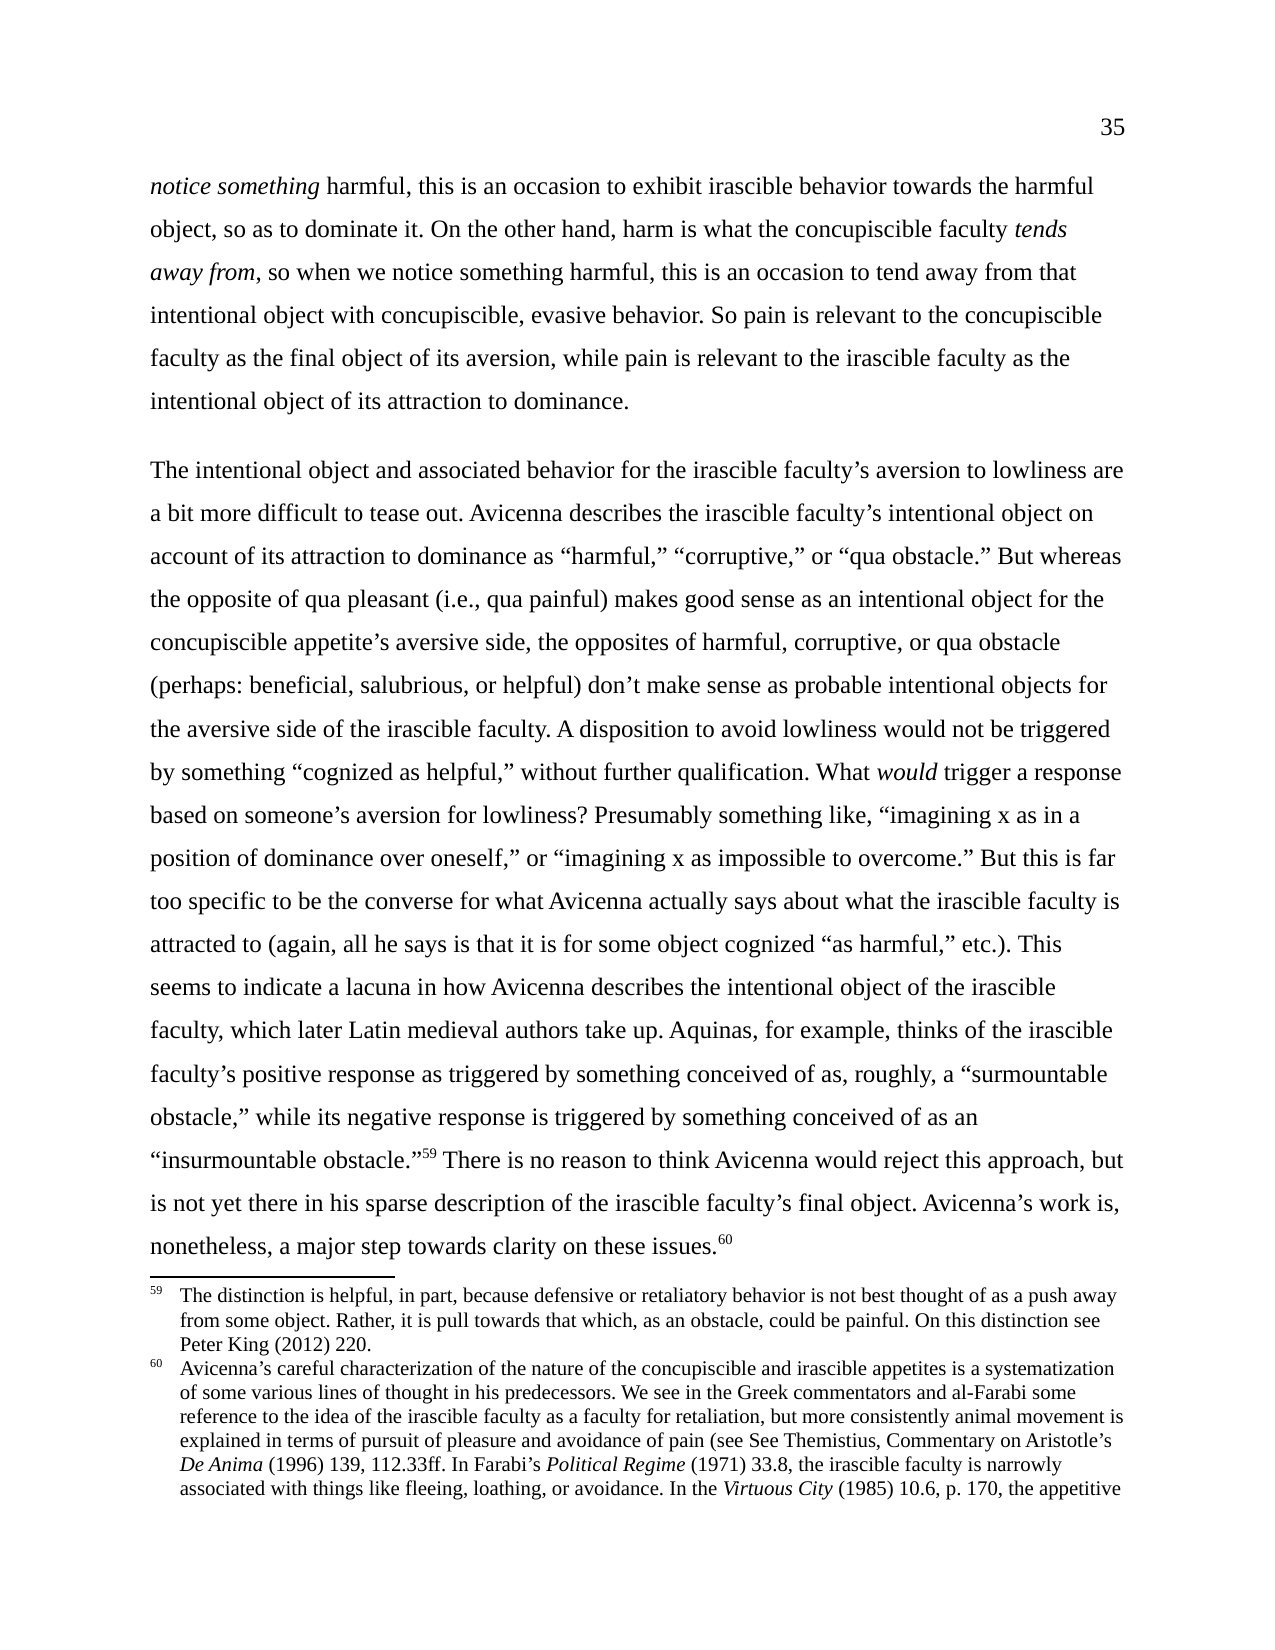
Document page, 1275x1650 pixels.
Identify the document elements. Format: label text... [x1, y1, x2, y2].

text The intentional object and associated behavior for the irascible faculty’s aversion to lowliness are a bit more difficult to tease out. Avicenna describes the irascible faculty’s intentional object on account of its attraction to dominance as “harmful,” “corruptive,” or “qua obstacle.” But whereas the opposite of qua pleasant (i.e., qua painful) makes good sense as an intentional object for the concupiscible appetite’s aversive side, the opposites of harmful, corruptive, or qua obstacle (perhaps: beneficial, salubrious, or helpful) don’t make sense as probable intentional objects for the aversive side of the irascible faculty. A disposition to avoid lowliness would not be triggered by something “cognized as helpful,” without further qualification. What would trigger a response based on someone’s aversion for lowliness? Presumably something like, “imagining x as in a position of dominance over oneself,” or “imagining x as impossible to overcome.” But this is far too specific to be the converse for what Avicenna actually says about what the irascible faculty is attracted to (again, all he says is that it is for some object cognized “as harmful,” etc.). This seems to indicate a lacuna in how Avicenna describes the intentional object of the irascible faculty, which later Latin medieval authors take up. Aquinas, for example, thinks of the irascible faculty’s positive response as triggered by something conceived of as, roughly, a “surmountable obstacle,” while its negative response is triggered by something conceived of as an “insurmountable obstacle.” There is no reason to think Avicenna would reject this approach, but is not yet there in his sparse description of the irascible faculty’s final object. Avicenna’s work is, nonetheless, a major step towards clarity on these issues. [150, 455, 1125, 1260]
text notice something harmful, this is an occasion to exhibit irascible behavior towards the harmful object, so as to dominate it. On the other hand, harm is what the concupiscible faculty tends away from, so when we notice something harmful, this is an occasion to tend away from that intentional object with concupiscible, evasive behavior. So pain is relevant to the concupiscible faculty as the final object of its aversion, while pain is relevant to the irascible faculty as the intentional object of its attraction to dominance. [150, 171, 1125, 415]
text The distinction is helpful, in part, because defensive or retaliatory behavior is not best thought of as a push away from some object. Rather, it is pull towards that which, as an obstacle, could be painful. On this distinction see Peter King (2012) 220. [150, 1283, 1125, 1356]
text Avicenna’s careful characterization of the nature of the concupiscible and irascible appetites is a systematization of some various lines of thought in his predecessors. We see in the Greek commentators and al-Farabi some reference to the idea of the irascible faculty as a faculty for retaliation, but more consistently animal movement is explained in terms of pursuit of pleasure and avoidance of pain (see See Themistius, Commentary on Aristotle’s De Anima (1996) 139, 112.33ff. In Farabi’s Political Regime (1971) 33.8, the irascible faculty is narrowly associated with things like fleeing, loathing, or avoidance. In the Virtuous City (1985) 10.6, p. 170, the appetitive [150, 1356, 1125, 1500]
